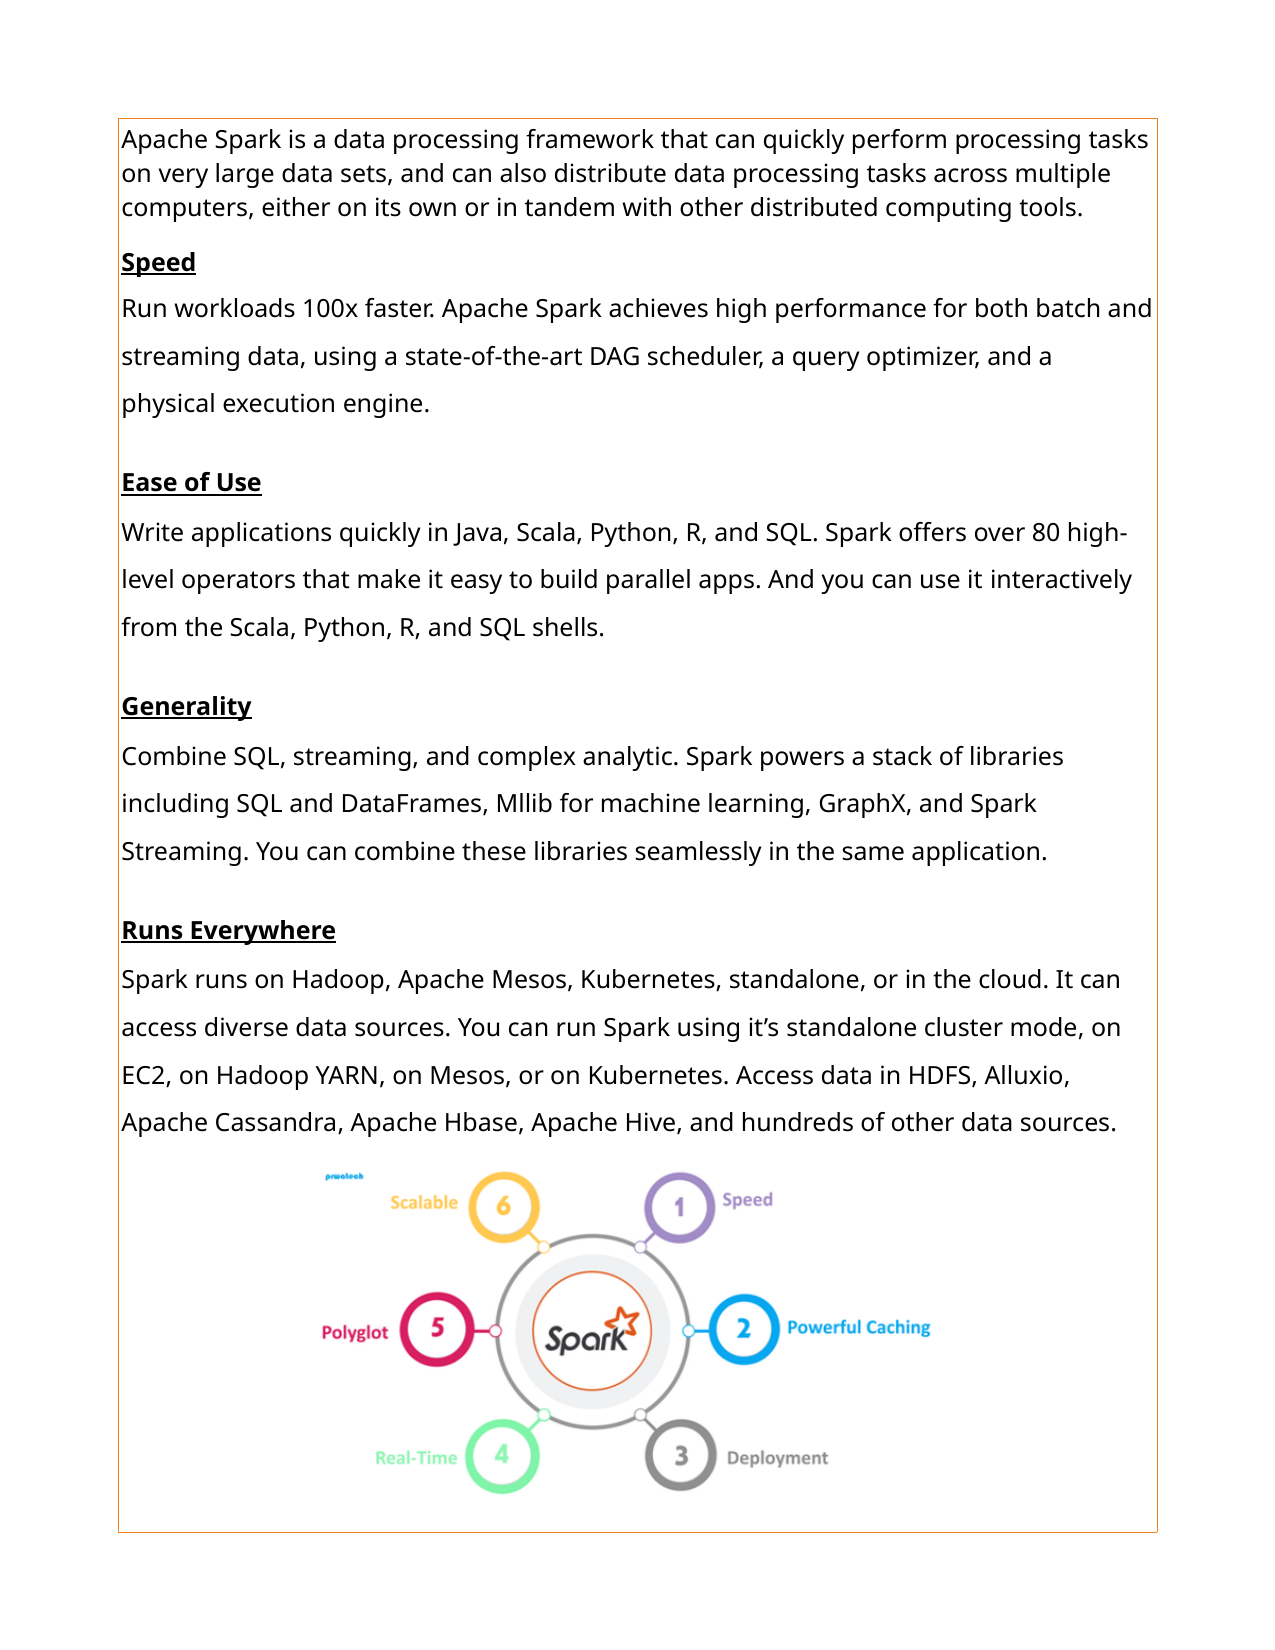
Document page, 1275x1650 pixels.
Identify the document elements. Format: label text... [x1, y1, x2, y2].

subtitle Generality [121, 689, 1154, 723]
subtitle Ease of Use [121, 465, 1154, 499]
text Write applications quickly in Java, Scala, Python, R, and SQL. Spark offers over 80 high-level operators that make it easy to build parallel apps. And you can use it interactively from the Scala, Python, R, and SQL shells. [121, 514, 1154, 644]
picture [307, 1163, 946, 1505]
text Spark runs on Hadoop, Apache Mesos, Kubernetes, standalone, or in the cloud. It can access diverse data sources. You can run Spark using it’s standalone cluster mode, on EC2, on Hadoop YARN, on Mesos, or on Kubernetes. Access data in HDFS, Alluxio, Apache Cassandra, Apache Hbase, Apache Hive, and hundreds of other data sources. [121, 962, 1154, 1139]
text Run workloads 100x faster. Apache Spark achieves high performance for both batch and streaming data, using a state-of-the-art DAG scheduler, a query optimizer, and a physical execution engine. [121, 291, 1154, 420]
subtitle Runs Everywhere [121, 912, 1154, 946]
text Apache Spark is a data processing framework that can quickly perform processing tasks on very large data sets, and can also distribute data processing tasks across multiple computers, either on its own or in tandem with other distributed computing tools. [121, 121, 1154, 223]
subtitle Speed [121, 244, 1154, 278]
text Combine SQL, streaming, and complex analytic. Spark powers a stack of libraries including SQL and DataFrames, Mllib for machine learning, GraphX, and Spark Streaming. You can combine these libraries seamlessly in the same application. [121, 738, 1154, 868]
